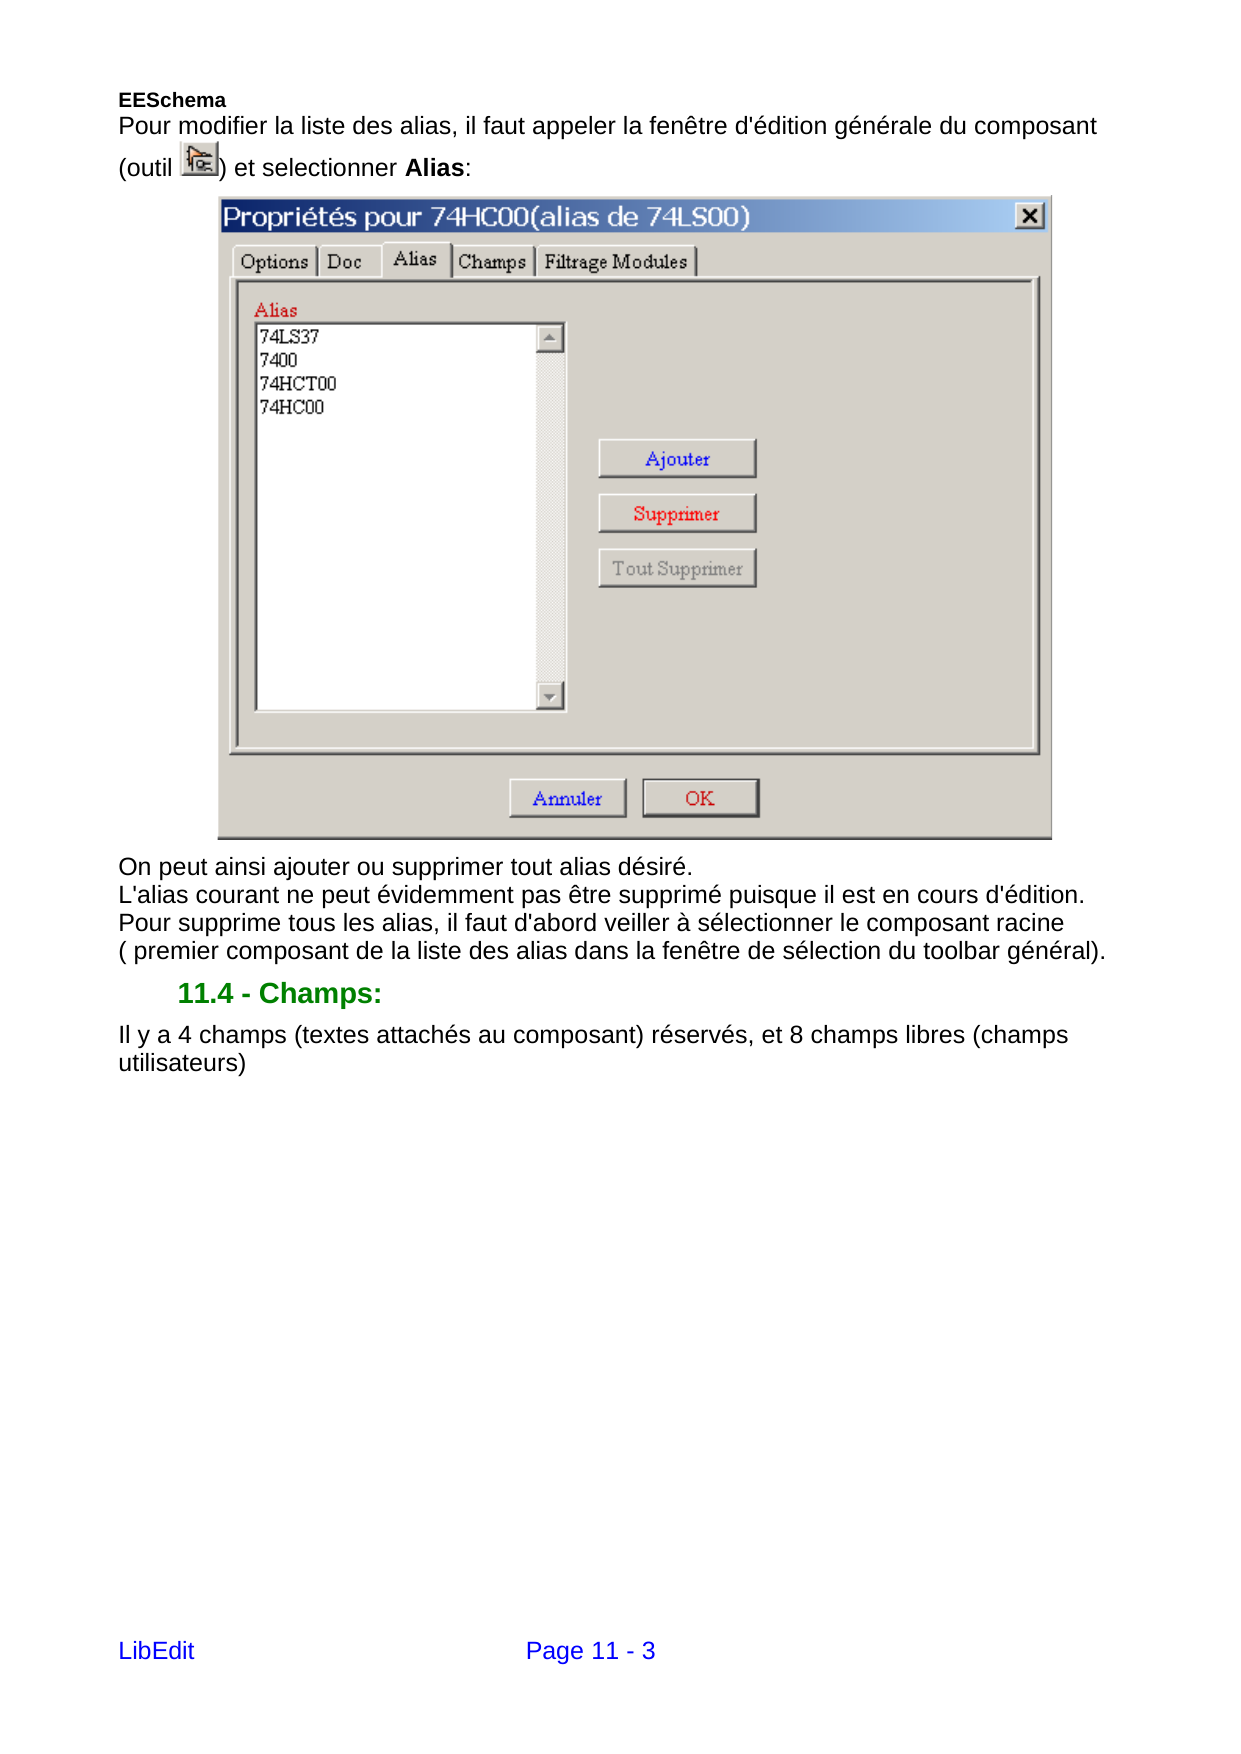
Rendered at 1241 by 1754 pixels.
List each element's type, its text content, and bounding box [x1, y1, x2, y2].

text Il y a 4 champs (textes attachés au composant) réservés, et 8 champs libres (champs utilisateurs) [118, 1021, 1152, 1077]
subtitle Champs: [177, 977, 1152, 1009]
text Pour modifier la liste des alias, il faut appeler la fenêtre d'édition générale du composant (outil ) et selectionner Alias: [118, 112, 1152, 182]
text Pour supprime tous les alias, il faut d'abord veiller à sélectionner le composant racine ( premier composant de la liste des alias dans la fenêtre de sélection du toolbar général). [118, 909, 1152, 965]
text On peut ainsi ajouter ou supprimer tout alias désiré. [118, 853, 1152, 881]
text L'alias courant ne peut évidemment pas être supprimé puisque il est en cours d'édition. [118, 881, 1152, 909]
picture [179, 140, 219, 176]
picture [217, 195, 1053, 840]
